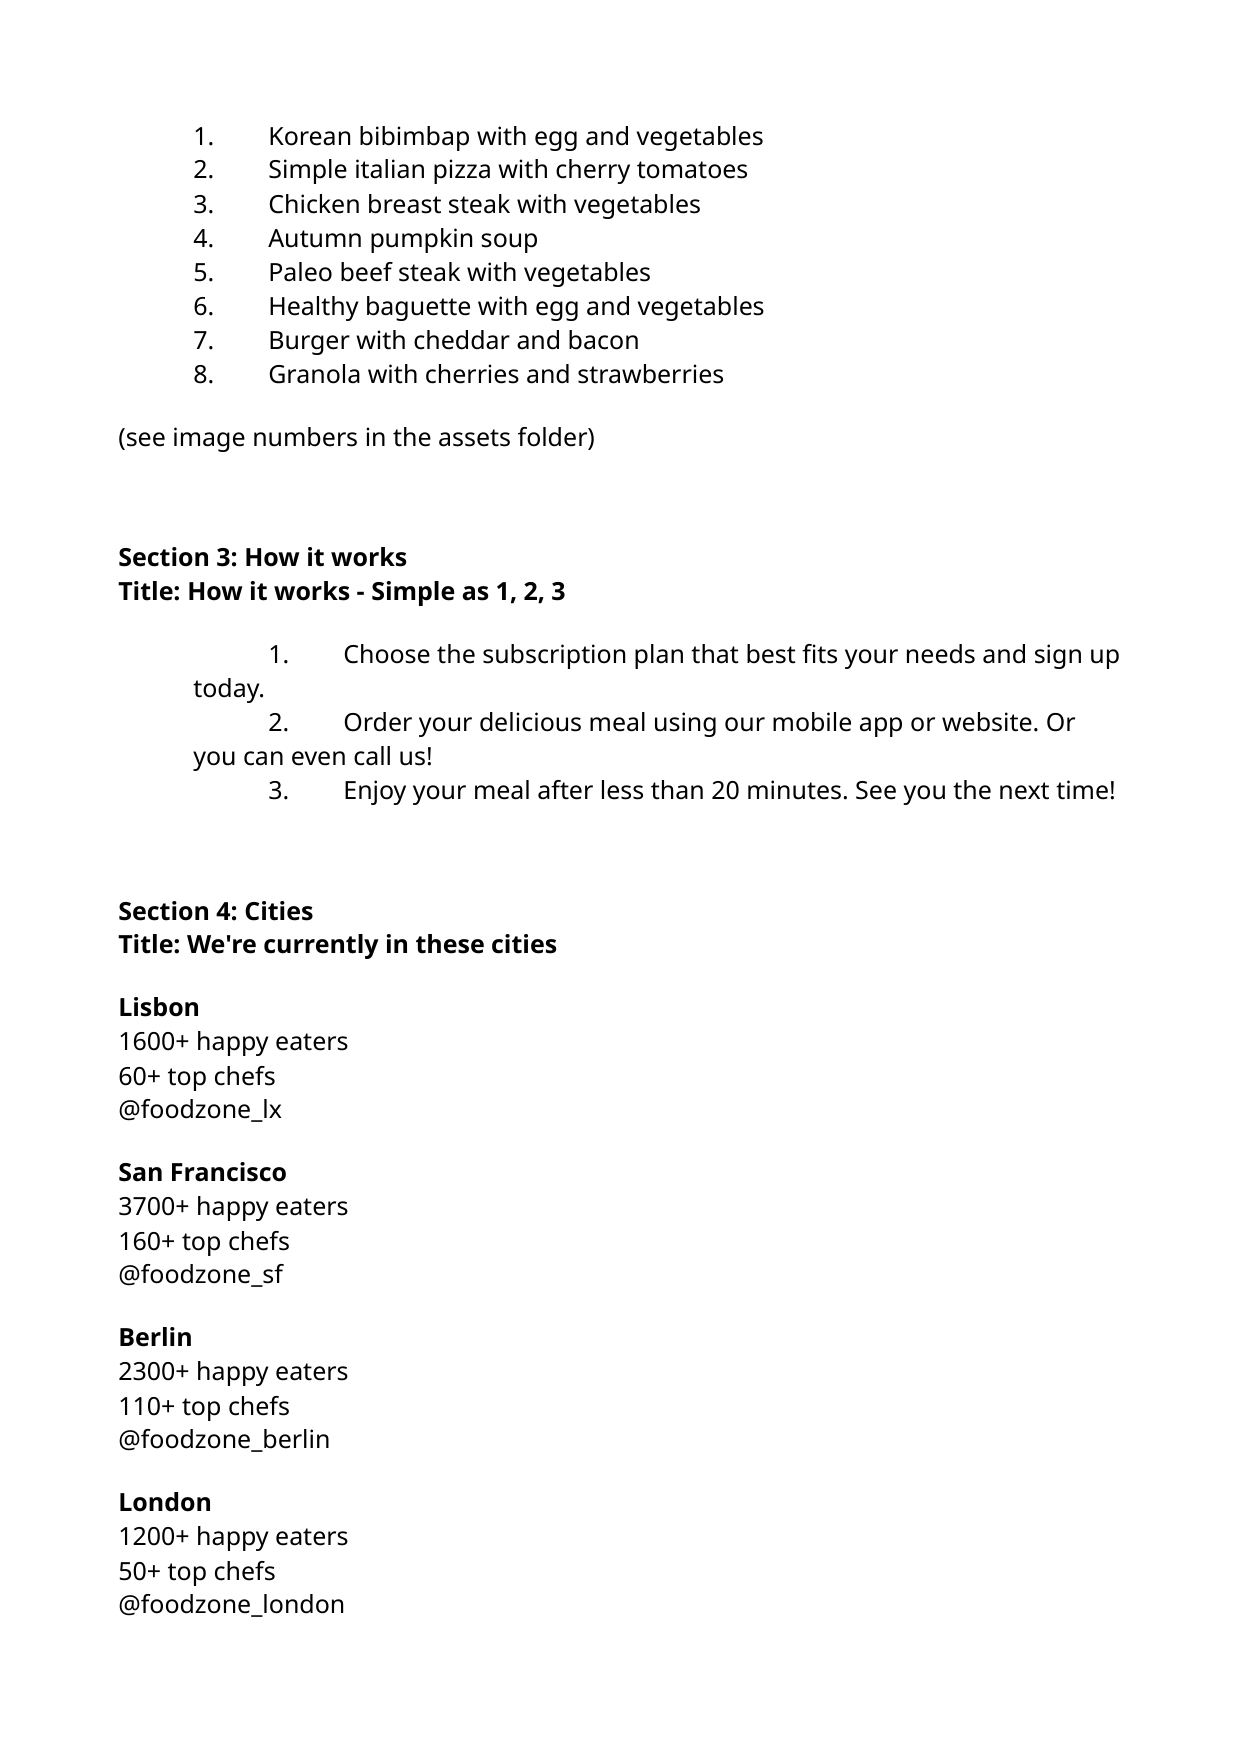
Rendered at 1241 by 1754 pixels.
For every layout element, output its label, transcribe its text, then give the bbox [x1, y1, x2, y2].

text 160+ top chefs [118, 1223, 1122, 1257]
text 110+ top chefs [118, 1388, 1122, 1422]
text Title: We're currently in these cities [118, 927, 1122, 961]
text 3. Enjoy your meal after less than 20 minutes. See you the next time! [193, 773, 1122, 807]
text Section 4: Cities [118, 893, 1122, 927]
text London [118, 1485, 1122, 1519]
text 1. Korean bibimbap with egg and vegetables [193, 118, 1122, 152]
text @foodzone_lx [118, 1092, 1122, 1126]
text @foodzone_berlin [118, 1422, 1122, 1456]
text 4. Autumn pumpkin soup [193, 220, 1122, 254]
text Title: How it works - Simple as 1, 2, 3 [118, 574, 1122, 608]
text 1. Choose the subscription plan that best fits your needs and sign up today. [193, 637, 1122, 705]
text 6. Healthy baguette with egg and vegetables [193, 288, 1122, 322]
text 8. Granola with cherries and strawberries [193, 357, 1122, 391]
text 5. Paleo beef steak with vegetables [193, 254, 1122, 288]
text @foodzone_london [118, 1587, 1122, 1621]
text 1600+ happy eaters [118, 1024, 1122, 1058]
text 60+ top chefs [118, 1058, 1122, 1092]
text San Francisco [118, 1155, 1122, 1189]
text (see image numbers in the assets folder) [118, 419, 1122, 453]
text Berlin [118, 1320, 1122, 1354]
text 50+ top chefs [118, 1553, 1122, 1587]
text 3. Chicken breast steak with vegetables [193, 186, 1122, 220]
text 3700+ happy eaters [118, 1189, 1122, 1223]
text 2300+ happy eaters [118, 1354, 1122, 1388]
text 2. Order your delicious meal using our mobile app or website. Or you can even call us! [193, 705, 1122, 773]
text 1200+ happy eaters [118, 1519, 1122, 1553]
text Section 3: How it works [118, 540, 1122, 574]
text @foodzone_sf [118, 1257, 1122, 1291]
text 2. Simple italian pizza with cherry tomatoes [193, 152, 1122, 186]
text 7. Burger with cheddar and bacon [193, 322, 1122, 357]
text Lisbon [118, 990, 1122, 1024]
